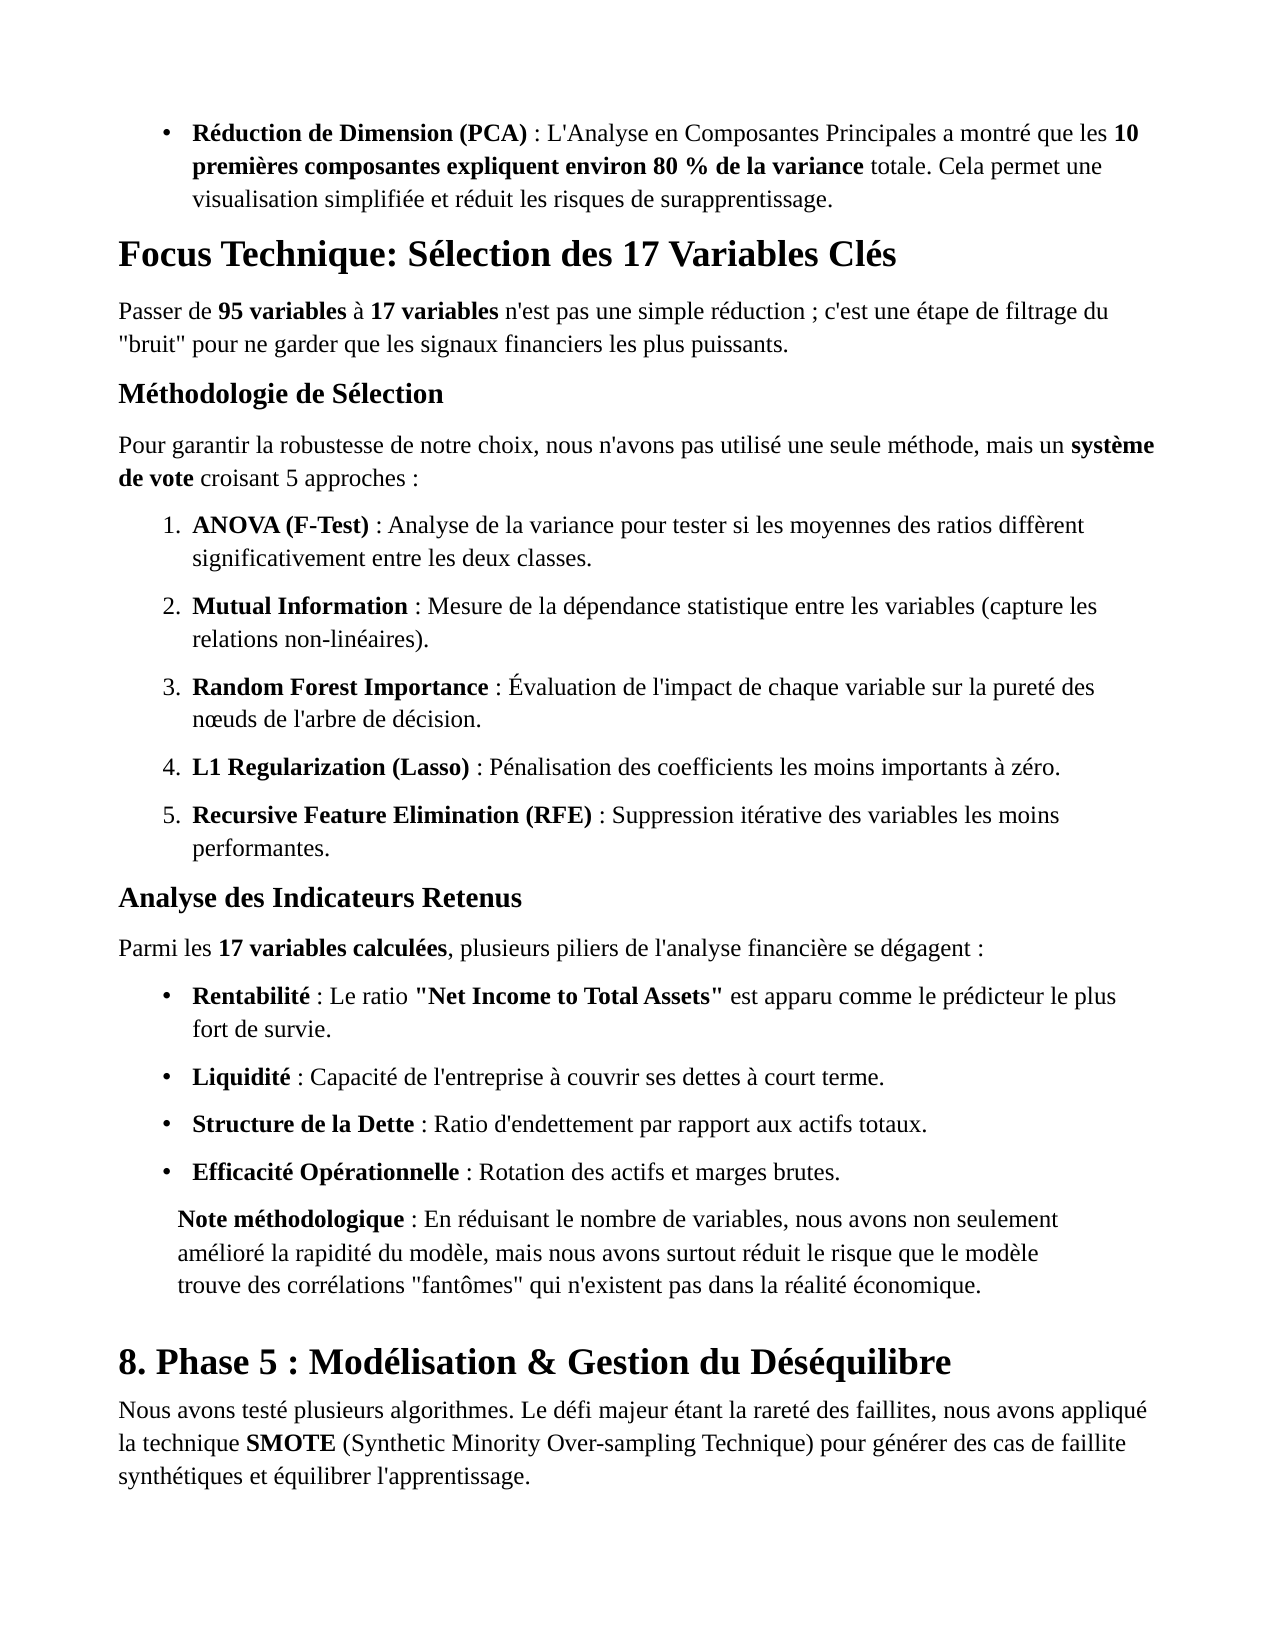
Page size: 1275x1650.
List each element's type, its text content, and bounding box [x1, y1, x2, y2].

list Random Forest Importance : Évaluation de l'impact de chaque variable sur la pureté des nœuds de l'arbre de décision. [162, 672, 1157, 733]
list Réduction de Dimension (PCA) : L'Analyse en Composantes Principales a montré que les 10 premières composantes expliquent environ 80 % de la variance totale. Cela permet une visualisation simplifiée et réduit les risques de surapprentissage. [162, 118, 1157, 213]
text Nous avons testé plusieurs algorithmes. Le défi majeur étant la rareté des faillites, nous avons appliqué la technique SMOTE (Synthetic Minority Over-sampling Technique) pour générer des cas de faillite synthétiques et équilibrer l'apprentissage. [118, 1395, 1157, 1489]
text Pour garantir la robustesse de notre choix, nous n'avons pas utilisé une seule méthode, mais un système de vote croisant 5 approches : [118, 430, 1157, 491]
list Rentabilité : Le ratio "Net Income to Total Assets" est apparu comme le prédicteur le plus fort de survie. [162, 981, 1157, 1043]
list Efficacité Opérationnelle : Rotation des actifs et marges brutes. [162, 1157, 1157, 1186]
list Recursive Feature Elimination (RFE) : Suppression itérative des variables les moins performantes. [162, 800, 1157, 862]
subtitle Focus Technique: Sélection des 17 Variables Clés [118, 232, 1157, 275]
list Mutual Information : Mesure de la dépendance statistique entre les variables (capture les relations non-linéaires). [162, 591, 1157, 653]
list Structure de la Dette : Ratio d'endettement par rapport aux actifs totaux. [162, 1109, 1157, 1138]
text Passer de 95 variables à 17 variables n'est pas une simple réduction ; c'est une étape de filtrage du "bruit" pour ne garder que les signaux financiers les plus puissants. [118, 296, 1157, 358]
subtitle 8. Phase 5 : Modélisation & Gestion du Déséquilibre [118, 1339, 1157, 1382]
text Parmi les 17 variables calculées, plusieurs piliers de l'analyse financière se dégagent : [118, 933, 1157, 962]
list L1 Regularization (Lasso) : Pénalisation des coefficients les moins importants à zéro. [162, 752, 1157, 781]
list ANOVA (F-Test) : Analyse de la variance pour tester si les moyennes des ratios diffèrent significativement entre les deux classes. [162, 510, 1157, 572]
text Note méthodologique : En réduisant le nombre de variables, nous avons non seulement amélioré la rapidité du modèle, mais nous avons surtout réduit le risque que le modèle trouve des corrélations "fantômes" qui n'existent pas dans la réalité économique. [177, 1204, 1098, 1299]
subtitle Méthodologie de Sélection [118, 377, 1157, 410]
list Liquidité : Capacité de l'entreprise à couvrir ses dettes à court terme. [162, 1062, 1157, 1091]
subtitle Analyse des Indicateurs Retenus [118, 880, 1157, 914]
